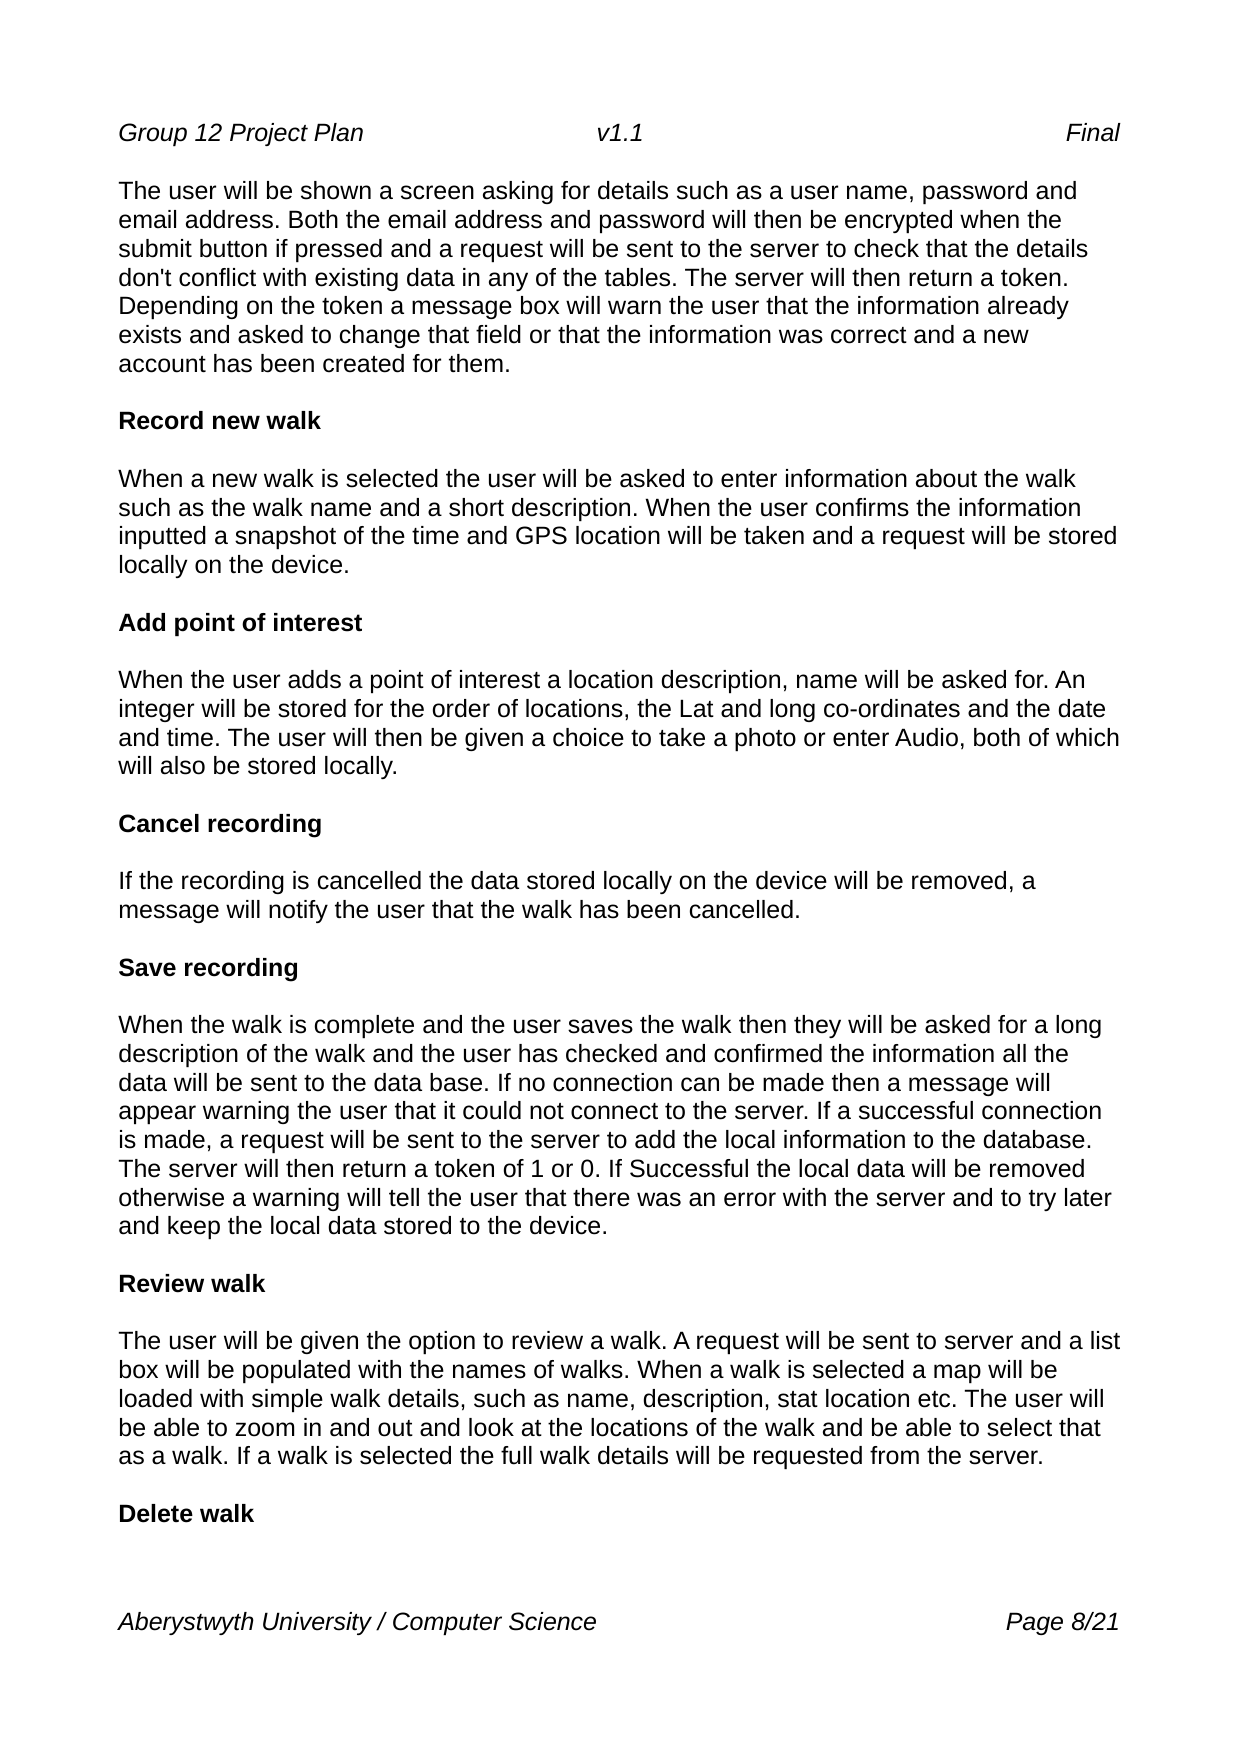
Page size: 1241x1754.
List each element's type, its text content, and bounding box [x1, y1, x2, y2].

text Cancel recording [118, 809, 1122, 838]
text If the recording is cancelled the data stored locally on the device will be removed, a message will notify the user that the walk has been cancelled. [118, 866, 1122, 924]
text When the user adds a point of interest a location description, name will be asked for. An integer will be stored for the order of locations, the Lat and long co-ordinates and the date and time. The user will then be given a choice to take a photo or enter Audio, both of which will also be stored locally. [118, 665, 1122, 780]
text Review walk [118, 1269, 1122, 1298]
text The server will then return a token of 1 or 0. If Successful the local data will be removed otherwise a warning will tell the user that there was an error with the server and to try later and keep the local data stored to the device. [118, 1154, 1122, 1240]
text Add point of interest [118, 608, 1122, 636]
text Save recording [118, 953, 1122, 981]
text Record new walk [118, 406, 1122, 435]
text The user will be shown a screen asking for details such as a user name, password and email address. Both the email address and password will then be encrypted when the submit button if pressed and a request will be sent to the server to check that the details don't conflict with existing data in any of the tables. The server will then return a token. Depending on the token a message box will warn the user that the information already exists and asked to change that field or that the information was correct and a new account has been created for them. [118, 176, 1122, 378]
text When the walk is complete and the user saves the walk then they will be asked for a long description of the walk and the user has checked and confirmed the information all the data will be sent to the data base. If no connection can be made then a message will appear warning the user that it could not connect to the server. If a successful connection is made, a request will be sent to the server to add the local information to the database. [118, 1010, 1122, 1154]
text When a new walk is selected the user will be asked to enter information about the walk such as the walk name and a short description. When the user confirms the information inputted a snapshot of the time and GPS location will be taken and a request will be stored locally on the device. [118, 464, 1122, 579]
text Delete walk [118, 1499, 1122, 1528]
text The user will be given the option to review a walk. A request will be sent to server and a list box will be populated with the names of walks. When a walk is selected a map will be loaded with simple walk details, such as name, description, stat location etc. The user will be able to zoom in and out and look at the locations of the walk and be able to select that as a walk. If a walk is selected the full walk details will be requested from the server. [118, 1326, 1122, 1470]
